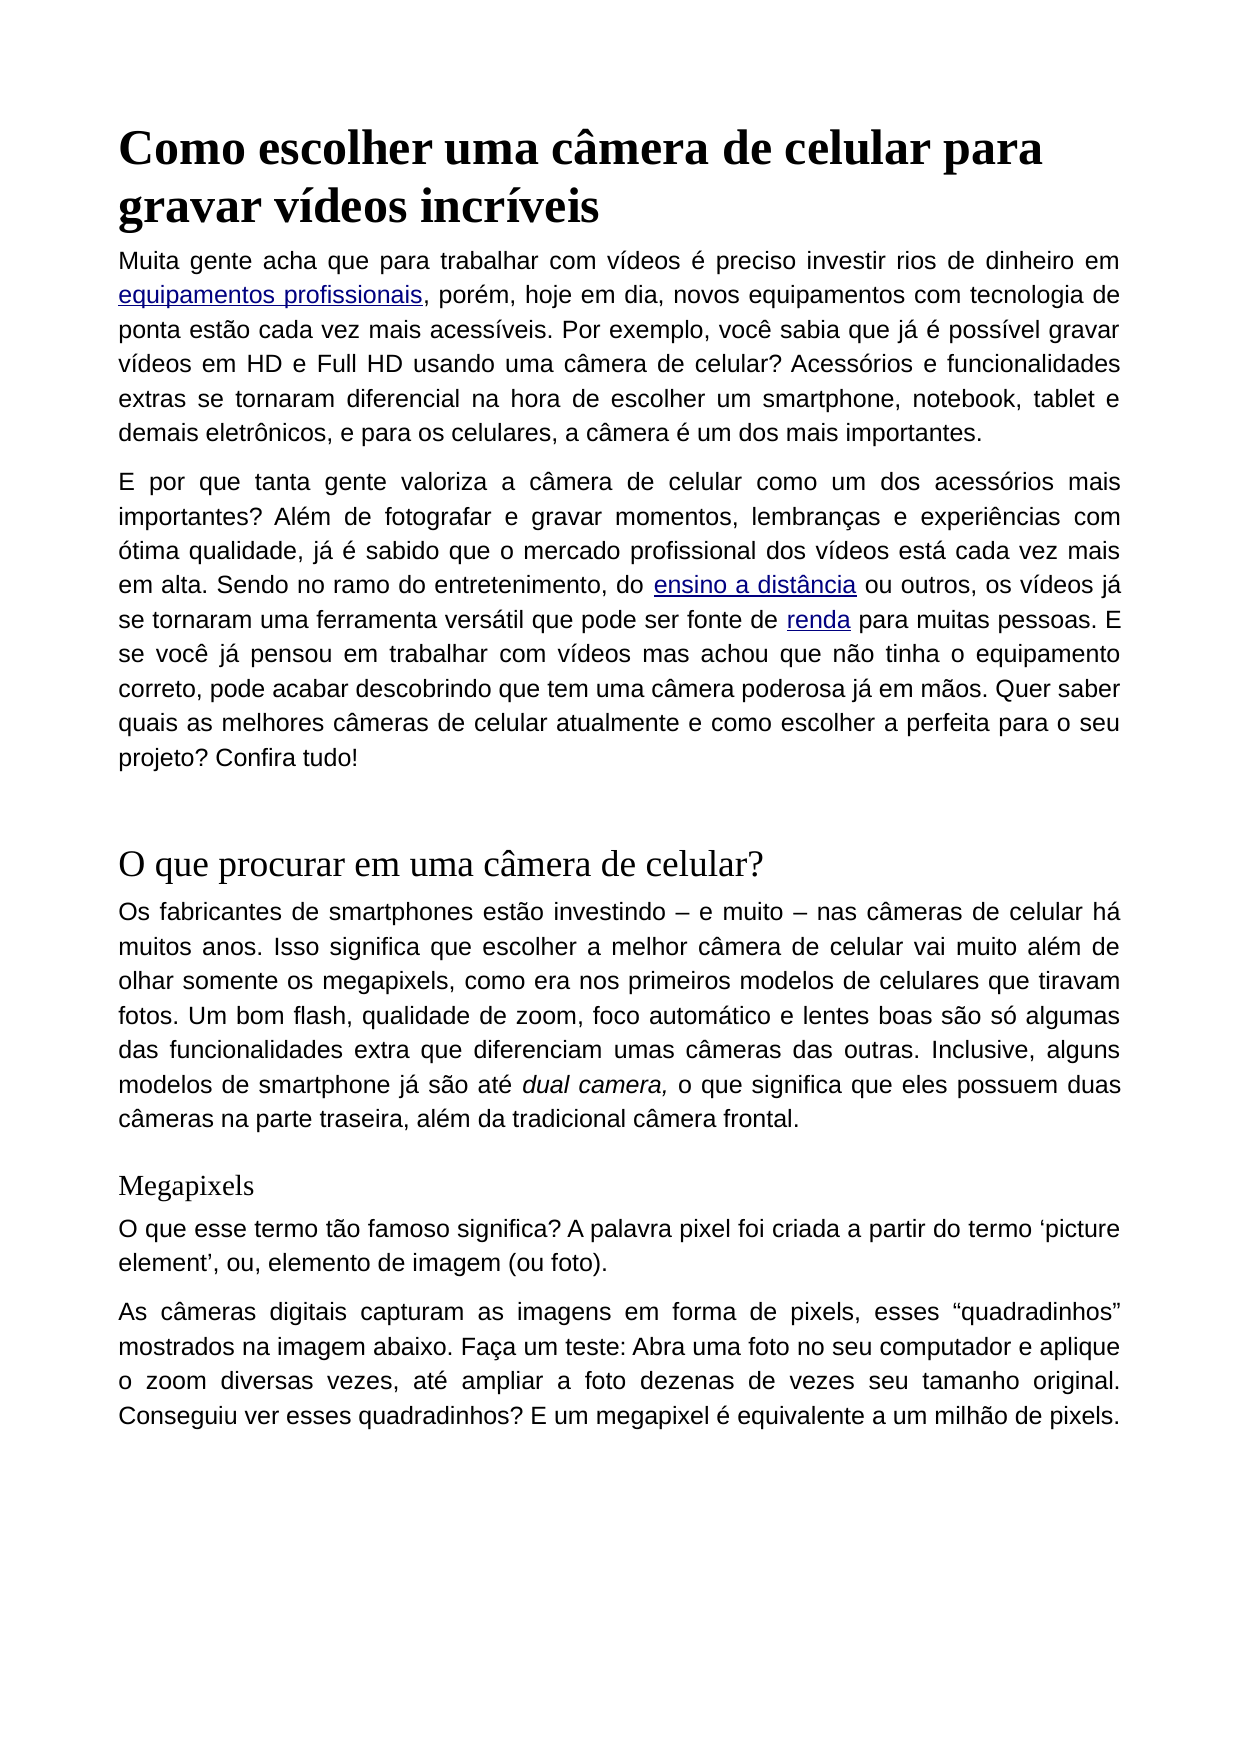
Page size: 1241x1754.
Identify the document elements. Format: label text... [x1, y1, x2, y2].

text E por que tanta gente valoriza a câmera de celular como um dos acessórios mais importantes? Além de fotografar e gravar momentos, lembranças e experiências com ótima qualidade, já é sabido que o mercado profissional dos vídeos está cada vez mais em alta. Sendo no ramo do entretenimento, do ensino a distância ou outros, os vídeos já se tornaram uma ferramenta versátil que pode ser fonte de renda para muitas pessoas. E se você já pensou em trabalhar com vídeos mas achou que não tinha o equipamento correto, pode acabar descobrindo que tem uma câmera poderosa já em mãos. Quer saber quais as melhores câmeras de celular atualmente e como escolher a perfeita para o seu projeto? Confira tudo! [118, 467, 1122, 772]
text Muita gente acha que para trabalhar com vídeos é preciso investir rios de dinheiro em equipamentos profissionais, porém, hoje em dia, novos equipamentos com tecnologia de ponta estão cada vez mais acessíveis. Por exemplo, você sabia que já é possível gravar vídeos em HD e Full HD usando uma câmera de celular? Acessórios e funcionalidades extras se tornaram diferencial na hora de escolher um smartphone, notebook, tablet e demais eletrônicos, e para os celulares, a câmera é um dos mais importantes. [118, 246, 1122, 447]
text As câmeras digitais capturam as imagens em forma de pixels, esses “quadradinhos” mostrados na imagem abaixo. Faça um teste: Abra uma foto no seu computador e aplique o zoom diversas vezes, até ampliar a foto dezenas de vezes seu tamanho original. Conseguiu ver esses quadradinhos? E um megapixel é equivalente a um milhão de pixels. [118, 1297, 1122, 1429]
subtitle Como escolher uma câmera de celular para gravar vídeos incríveis [118, 118, 1122, 233]
subtitle Megapixels [118, 1168, 1122, 1201]
text O que esse termo tão famoso significa? A palavra pixel foi criada a partir do termo ‘picture element’, ou, elemento de imagem (ou foto). [118, 1214, 1122, 1277]
subtitle O que procurar em uma câmera de celular? [118, 842, 1122, 885]
text Os fabricantes de smartphones estão investindo – e muito – nas câmeras de celular há muitos anos. Isso significa que escolher a melhor câmera de celular vai muito além de olhar somente os megapixels, como era nos primeiros modelos de celulares que tiravam fotos. Um bom flash, qualidade de zoom, foco automático e lentes boas são só algumas das funcionalidades extra que diferenciam umas câmeras das outras. Inclusive, alguns modelos de smartphone já são até dual camera, o que significa que eles possuem duas câmeras na parte traseira, além da tradicional câmera frontal. [118, 897, 1122, 1133]
